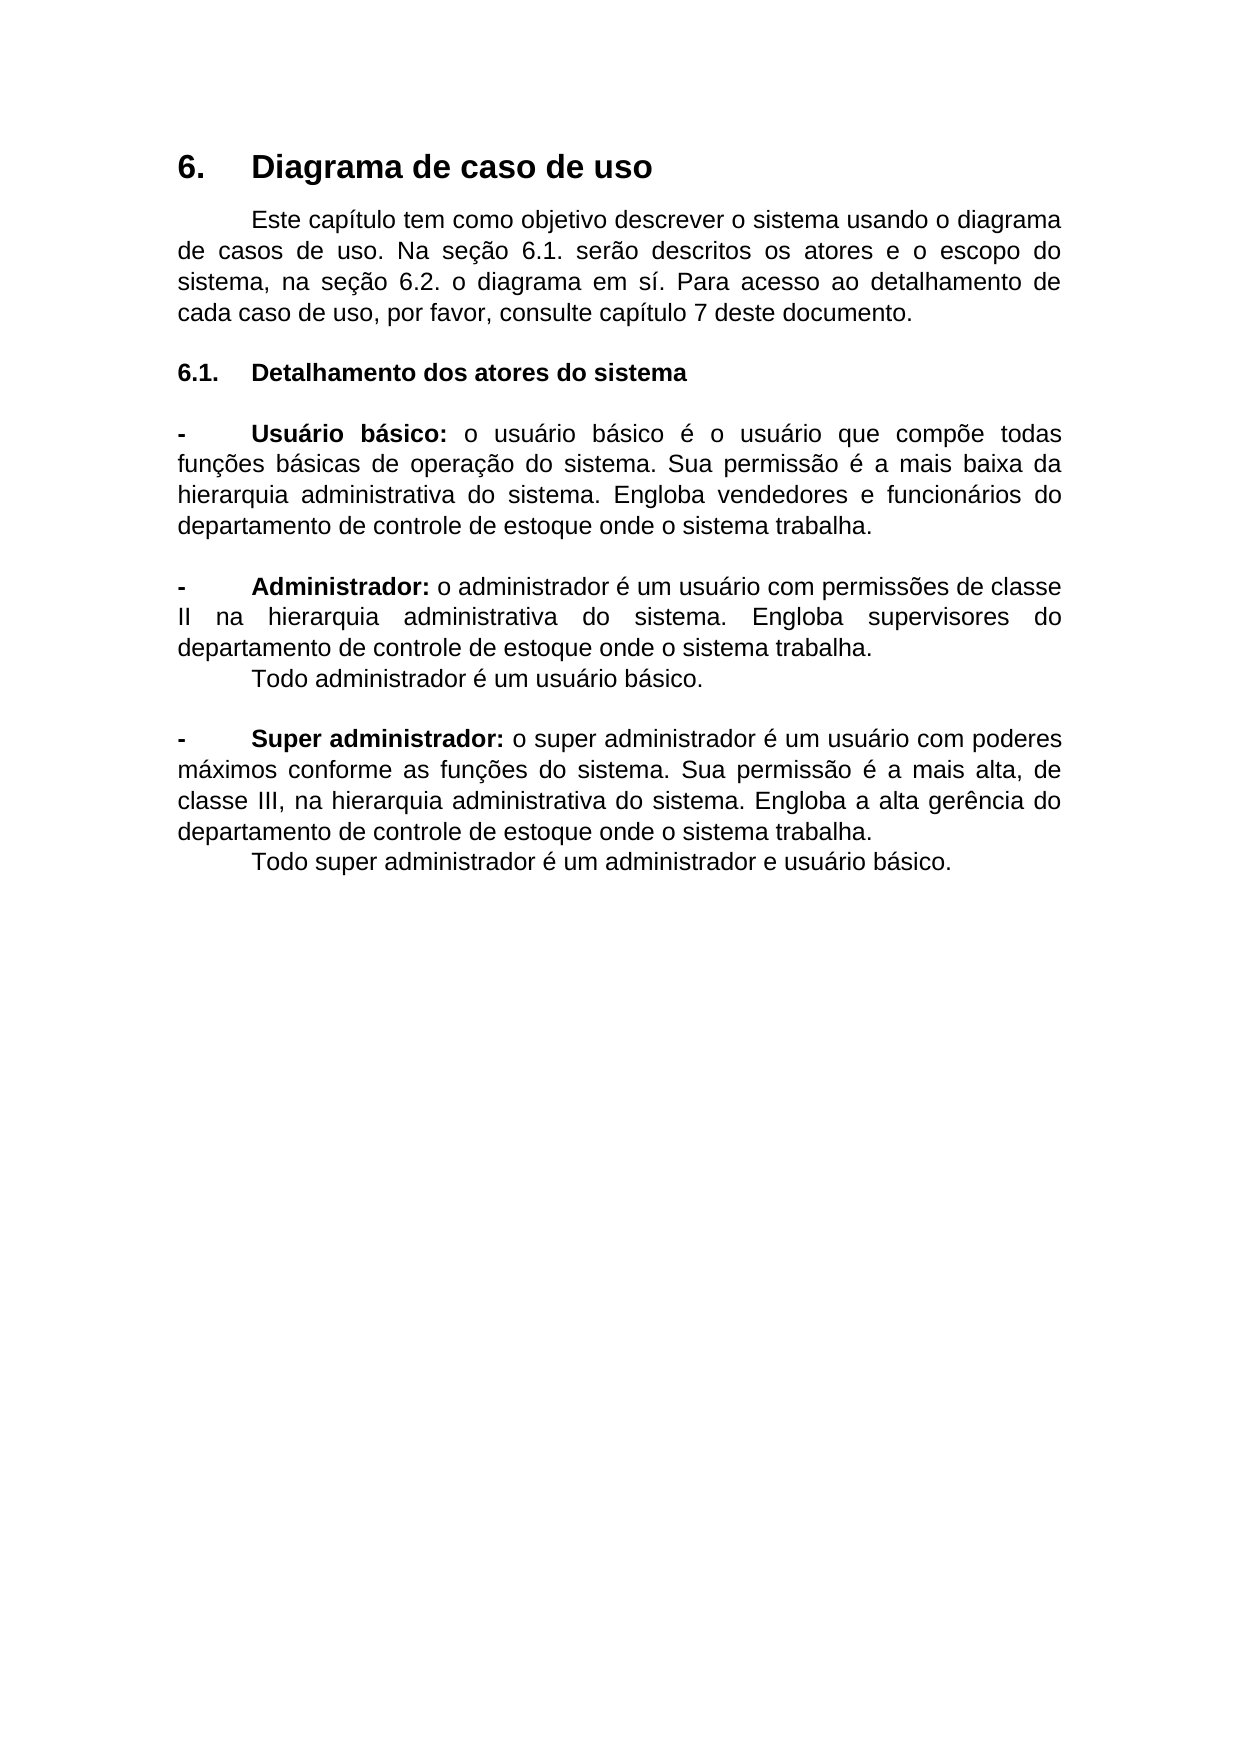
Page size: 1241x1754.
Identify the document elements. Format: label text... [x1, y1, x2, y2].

text 6. Diagrama de caso de uso [177, 148, 1063, 186]
text 6.1. Detalhamento dos atores do sistema [177, 358, 1063, 387]
text Todo super administrador é um administrador e usuário básico. [177, 847, 1063, 876]
text - Usuário básico: o usuário básico é o usuário que compõe todas funções básicas de operação do sistema. Sua permissão é a mais baixa da hierarquia administrativa do sistema. Engloba vendedores e funcionários do departamento de controle de estoque onde o sistema trabalha. [177, 419, 1063, 540]
text - Super administrador: o super administrador é um usuário com poderes máximos conforme as funções do sistema. Sua permissão é a mais alta, de classe III, na hierarquia administrativa do sistema. Engloba a alta gerência do departamento de controle de estoque onde o sistema trabalha. [177, 724, 1063, 845]
text Este capítulo tem como objetivo descrever o sistema usando o diagrama de casos de uso. Na seção 6.1. serão descritos os atores e o escopo do sistema, na seção 6.2. o diagrama em sí. Para acesso ao detalhamento de cada caso de uso, por favor, consulte capítulo 7 deste documento. [177, 205, 1063, 326]
text - Administrador: o administrador é um usuário com permissões de classe II na hierarquia administrativa do sistema. Engloba supervisores do departamento de controle de estoque onde o sistema trabalha. [177, 572, 1063, 662]
text Todo administrador é um usuário básico. [177, 664, 1063, 692]
